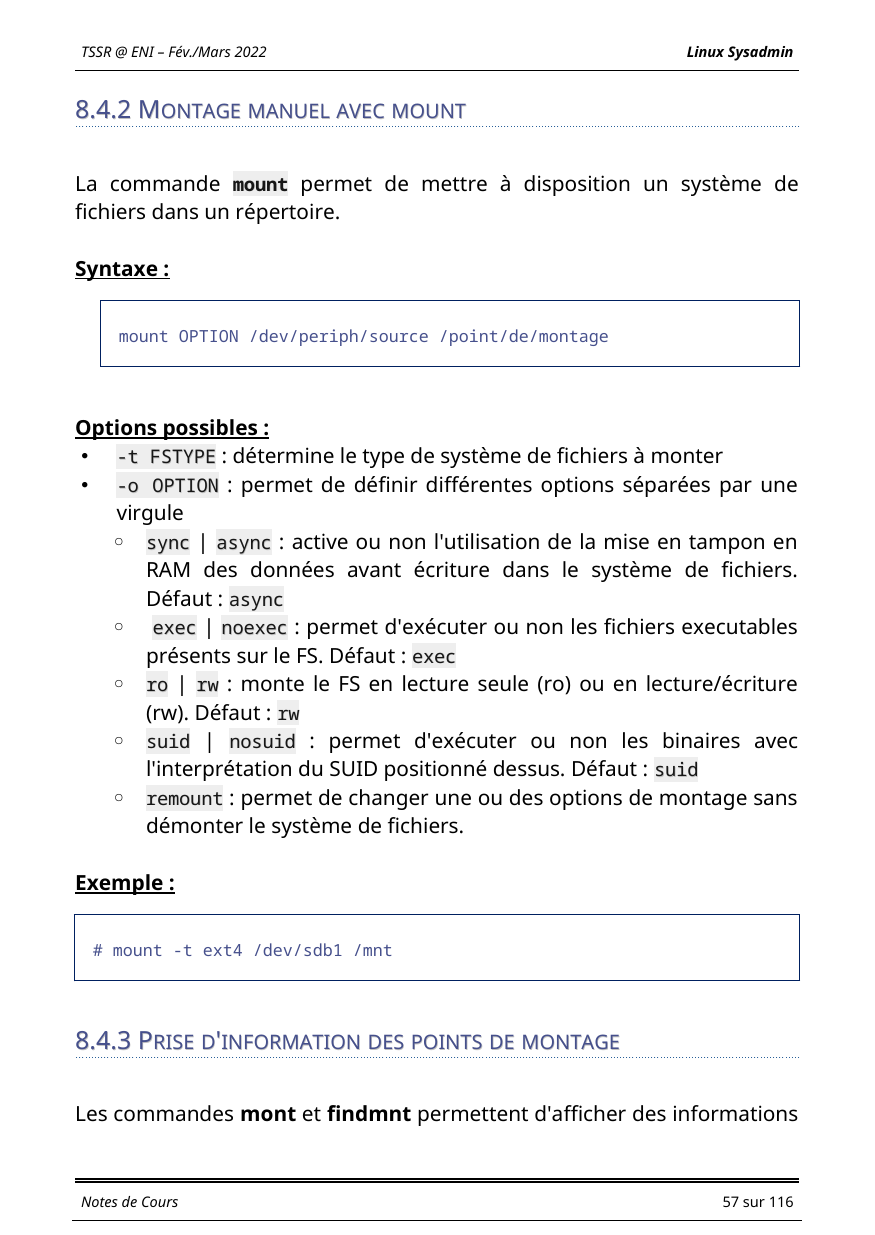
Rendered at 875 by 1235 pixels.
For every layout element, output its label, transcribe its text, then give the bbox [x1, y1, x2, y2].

text Syntaxe : [75, 254, 799, 282]
list -t FSTYPE : détermine le type de système de fichiers à monter [81, 442, 799, 470]
text mount OPTION /dev/periph/source /point/de/montage [101, 301, 799, 366]
list exec | noexec : permet d'exécuter ou non les fichiers executables présents sur le FS. Défaut : exec [110, 612, 799, 669]
list suid | nosuid : permet d'exécuter ou non les binaires avec l'interprétation du SUID positionné dessus. Défaut : suid [110, 726, 799, 783]
text La commande mount permet de mettre à disposition un système de fichiers dans un répertoire. [75, 169, 799, 226]
text Exemple : [75, 868, 799, 897]
list sync | async : active ou non l'utilisation de la mise en tampon en RAM des données avant écriture dans le système de fichiers. Défaut : async [110, 527, 799, 612]
list ro | rw : monte le FS en lecture seule (ro) ou en lecture/écriture (rw). Défaut : rw [110, 669, 799, 726]
list remount : permet de changer une ou des options de montage sans démonter le système de fichiers. [110, 783, 799, 840]
text Options possibles : [75, 413, 799, 442]
text 8.4.3 Prise d'information des points de montage [75, 1023, 799, 1058]
list -o OPTION : permet de définir différentes options séparées par une virgule [81, 470, 799, 527]
text 8.4.2 Montage manuel avec mount [75, 92, 799, 127]
text # mount -t ext4 /dev/sdb1 /mnt [75, 915, 799, 980]
text Les commandes mont et findmnt permettent d'afficher des informations [75, 1099, 799, 1128]
